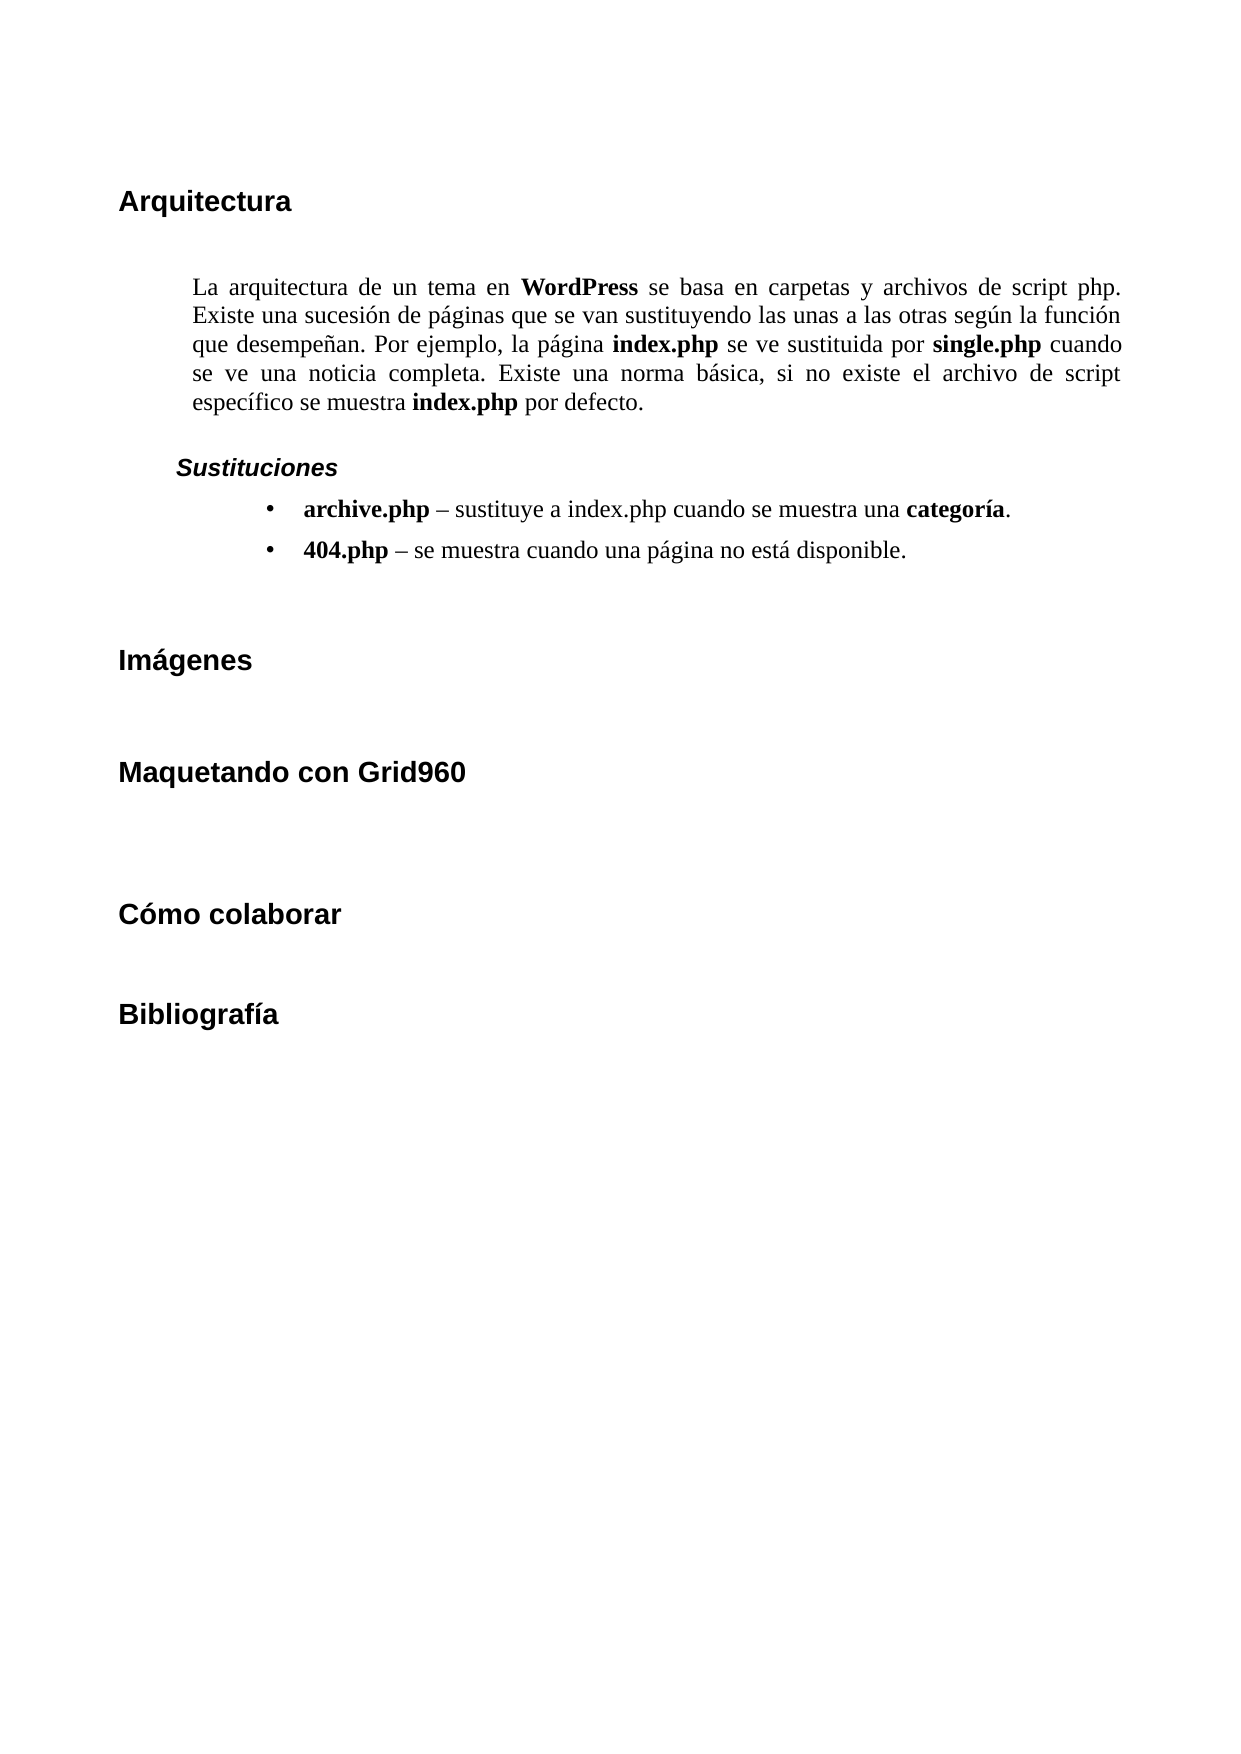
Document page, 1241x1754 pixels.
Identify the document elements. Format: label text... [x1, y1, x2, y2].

list 404.php – se muestra cuando una página no está disponible. [266, 535, 1122, 564]
subtitle Sustituciones [176, 453, 1122, 481]
subtitle Maquetando con Grid960 [118, 755, 1122, 788]
subtitle Arquitectura [118, 184, 1122, 218]
list archive.php – sustituye a index.php cuando se muestra una categoría. [266, 494, 1122, 523]
text La arquitectura de un tema en WordPress se basa en carpetas y archivos de script php. Existe una sucesión de páginas que se van sustituyendo las unas a las otras según la función que desempeñan. Por ejemplo, la página index.php se ve sustituida por single.php cuando se ve una noticia completa. Existe una norma básica, si no existe el archivo de script específico se muestra index.php por defecto. [192, 272, 1122, 415]
subtitle Cómo colaborar [118, 897, 1122, 931]
subtitle Bibliografía [118, 997, 1122, 1030]
subtitle Imágenes [118, 643, 1122, 676]
